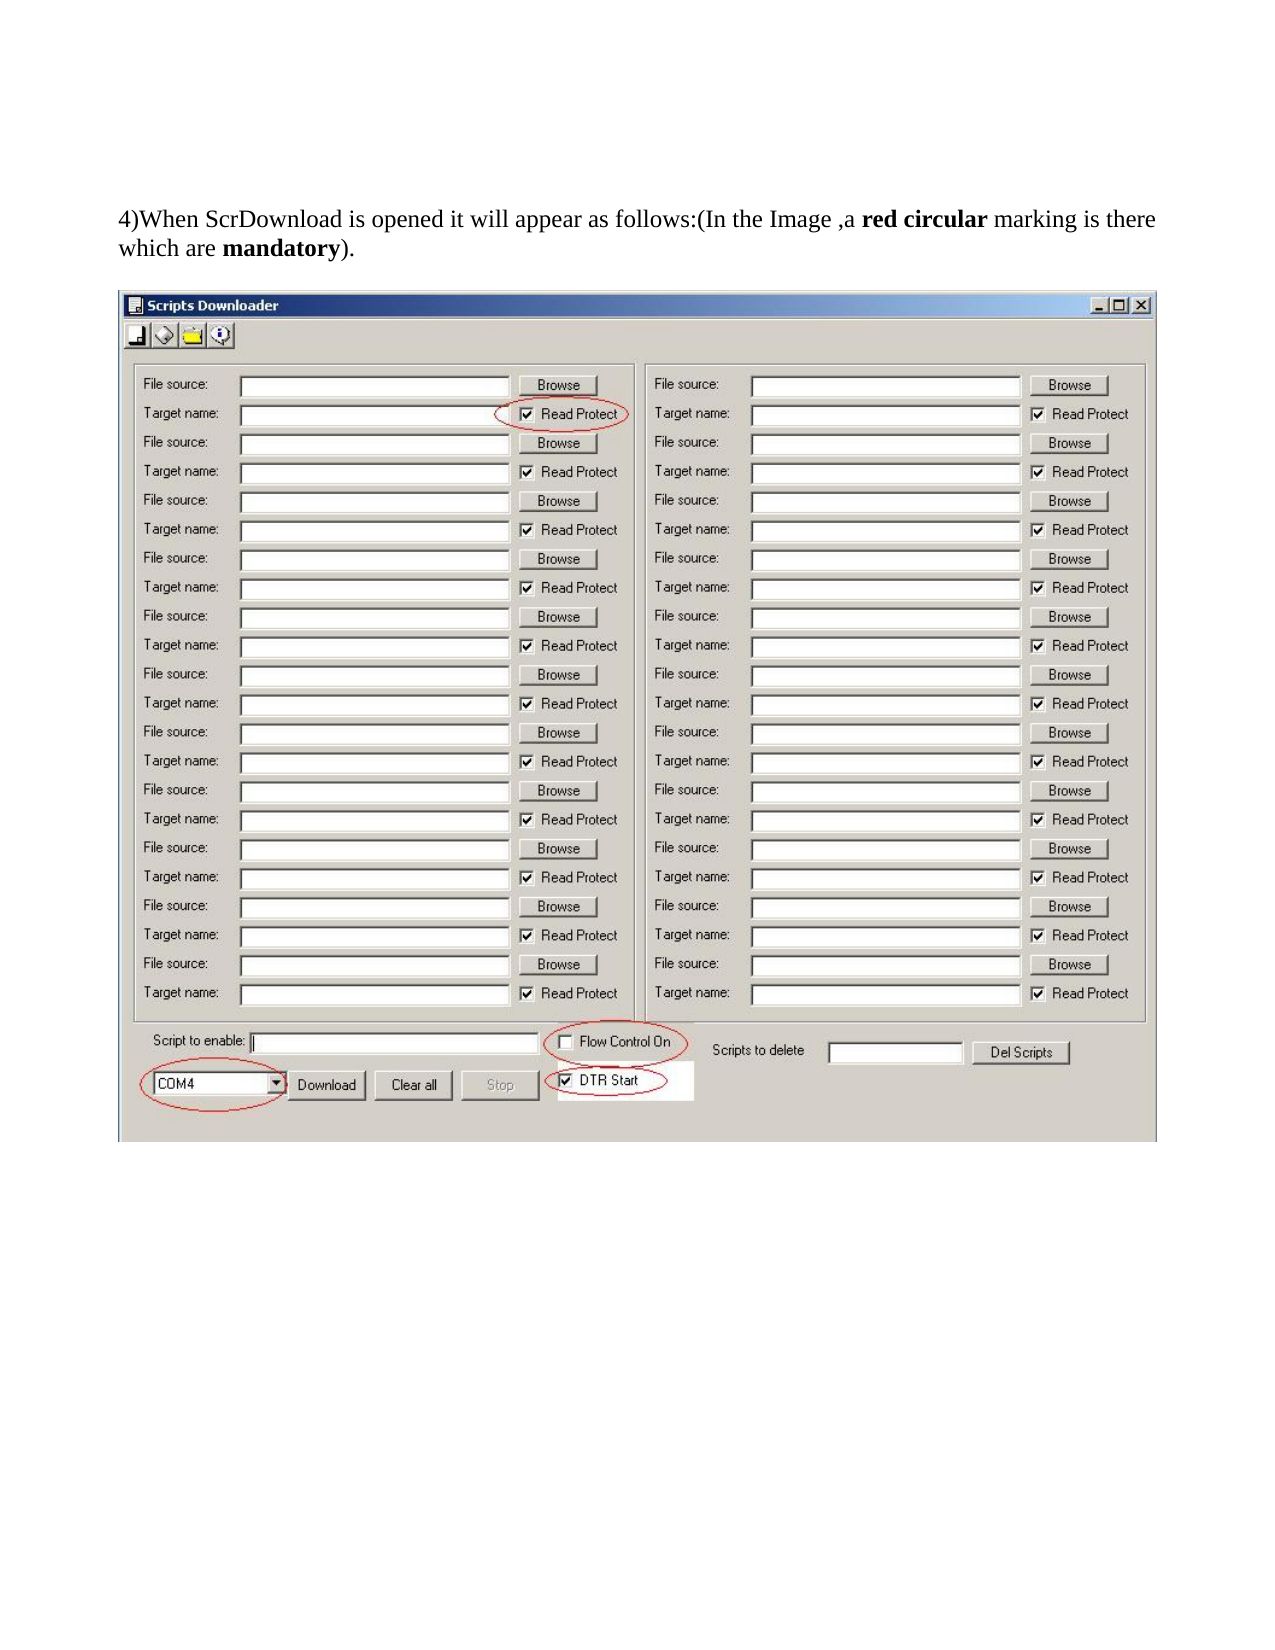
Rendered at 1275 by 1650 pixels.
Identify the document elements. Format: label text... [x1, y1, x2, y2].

text 4)When ScrDownload is opened it will appear as follows:(In the Image ,a red circular marking is there which are mandatory). [118, 204, 1157, 262]
picture [118, 290, 1157, 1142]
